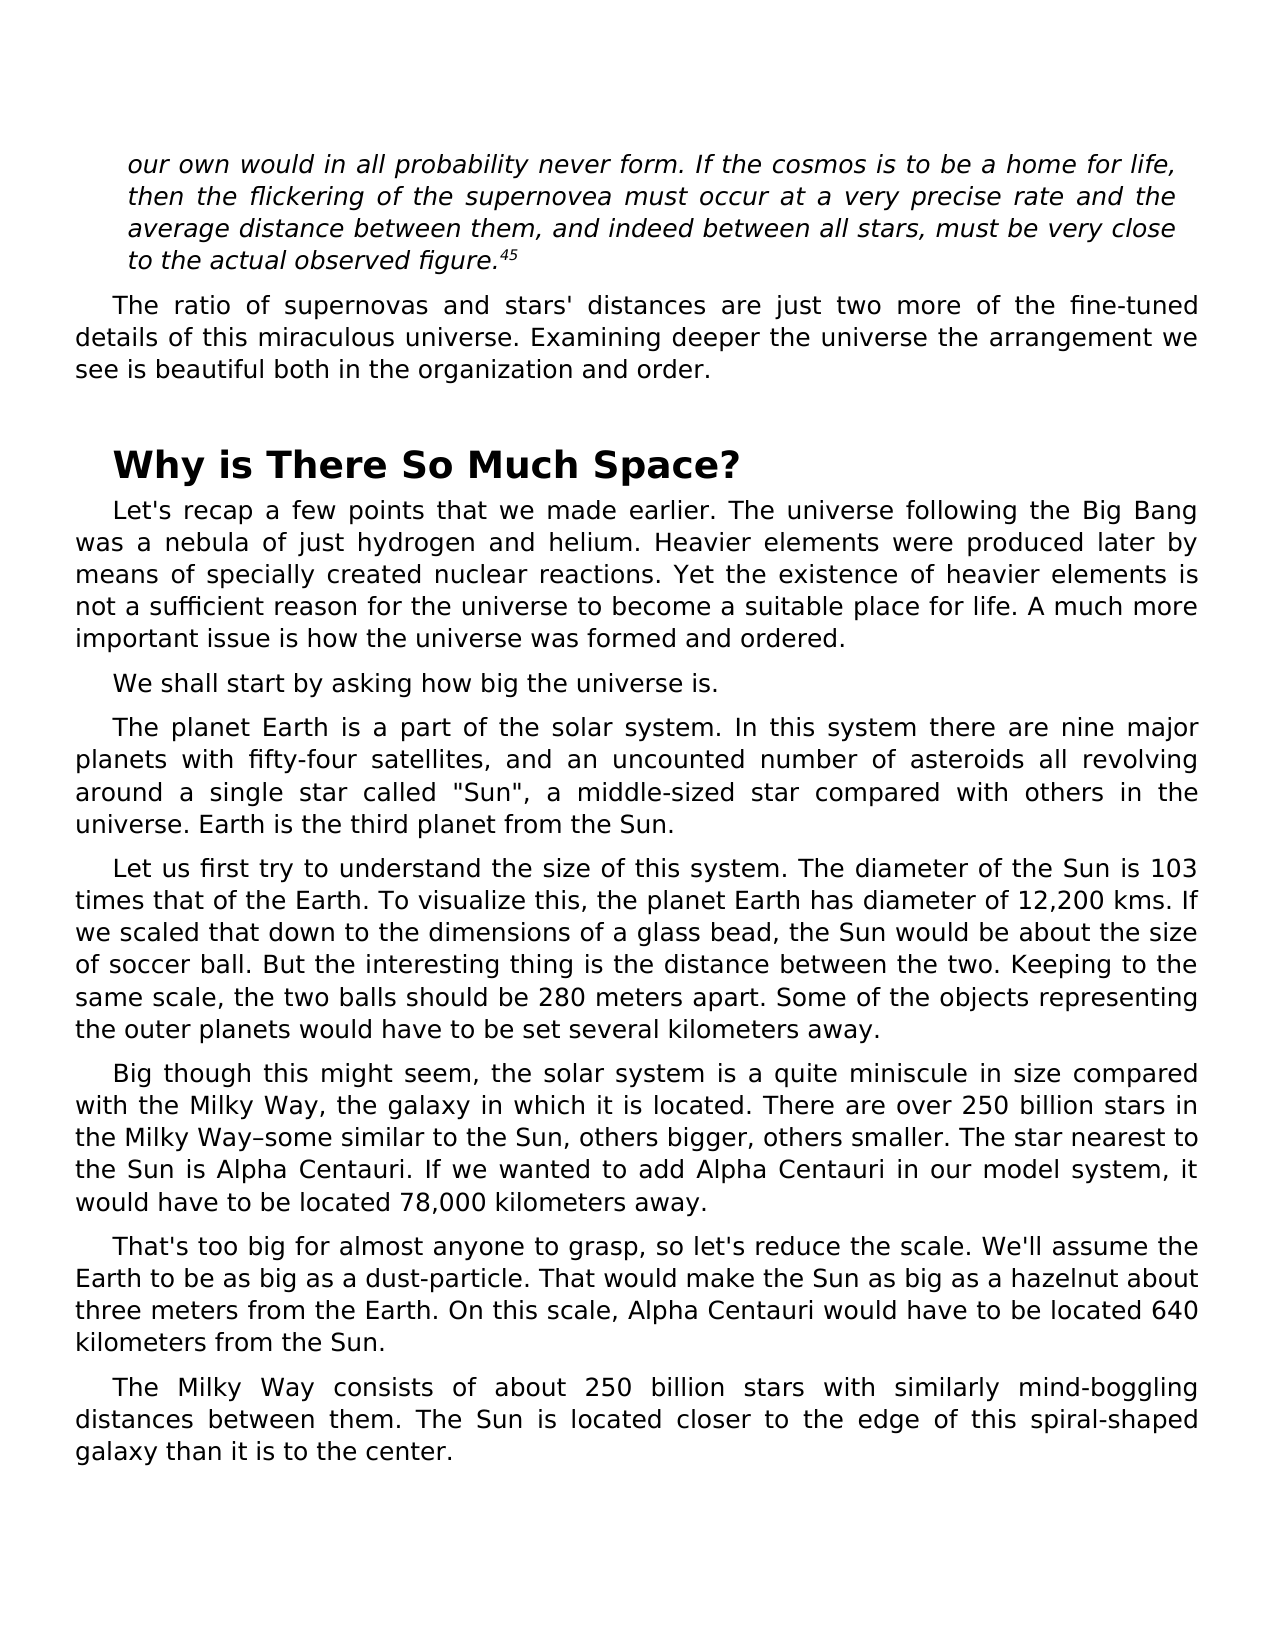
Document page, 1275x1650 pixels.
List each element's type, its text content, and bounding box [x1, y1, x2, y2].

subtitle Why is There So Much Space? [112, 444, 1200, 488]
text The ratio of supernovas and stars' distances are just two more of the fine-tuned details of this miraculous universe. Examining deeper the universe the arrangement we see is beautiful both in the organization and order. [75, 291, 1200, 384]
text That's too big for almost anyone to grasp, so let's reduce the scale. We'll assume the Earth to be as big as a dust-particle. That would make the Sun as big as a hazelnut about three meters from the Earth. On this scale, Alpha Centauri would have to be located 640 kilometers from the Sun. [75, 1232, 1200, 1358]
text our own would in all probability never form. If the cosmos is to be a home for life, then the flickering of the supernovea must occur at a very precise rate and the average distance between them, and indeed between all stars, must be very close to the actual observed figure.45 [127, 150, 1177, 275]
text Let's recap a few points that we made earlier. The universe following the Big Bang was a nebula of just hydrogen and helium. Heavier elements were produced later by means of specially created nuclear reactions. Yet the existence of heavier elements is not a sufficient reason for the universe to become a suitable place for life. A much more important issue is how the universe was formed and ordered. [75, 496, 1200, 654]
text We shall start by asking how big the universe is. [75, 669, 1200, 698]
text Let us first try to understand the size of this system. The diameter of the Sun is 103 times that of the Earth. To visualize this, the planet Earth has diameter of 12,200 kms. If we scaled that down to the dimensions of a glass bead, the Sun would be about the size of soccer ball. But the interesting thing is the distance between the two. Keeping to the same scale, the two balls should be 280 meters apart. Some of the objects representing the outer planets would have to be set several kilometers away. [75, 854, 1200, 1044]
text The planet Earth is a part of the solar system. In this system there are nine major planets with fifty-four satellites, and an uncounted number of asteroids all revolving around a single star called "Sun", a middle-sized star compared with others in the universe. Earth is the third planet from the Sun. [75, 714, 1200, 839]
text The Milky Way consists of about 250 billion stars with similarly mind-boggling distances between them. The Sun is located closer to the edge of this spiral-shaped galaxy than it is to the center. [75, 1373, 1200, 1467]
text Big though this might seem, the solar system is a quite miniscule in size compared with the Milky Way, the galaxy in which it is located. There are over 250 billion stars in the Milky Way–some similar to the Sun, others bigger, others smaller. The star nearest to the Sun is Alpha Centauri. If we wanted to add Alpha Centauri in our model system, it would have to be located 78,000 kilometers away. [75, 1059, 1200, 1217]
